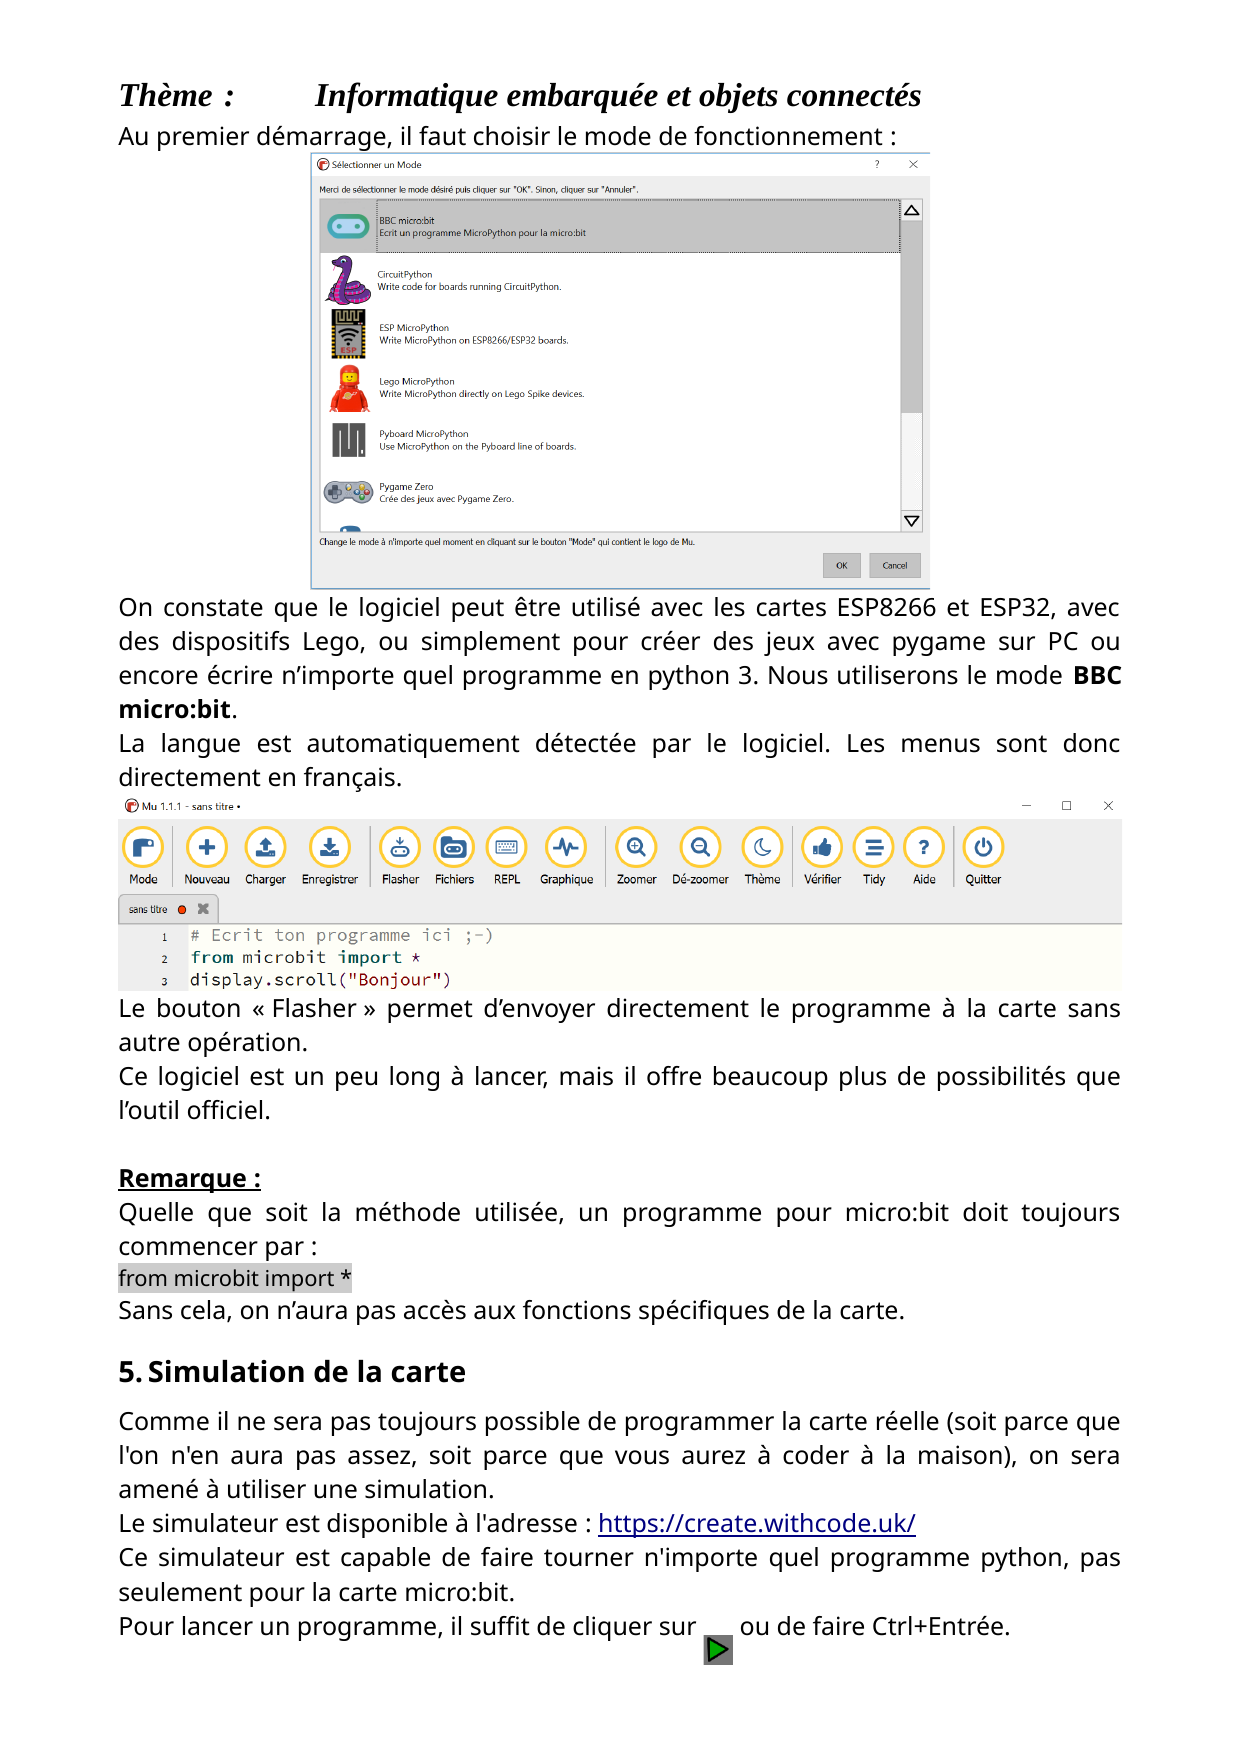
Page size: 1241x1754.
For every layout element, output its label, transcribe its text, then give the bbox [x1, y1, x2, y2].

text Remarque : [118, 1161, 1122, 1195]
text Au premier démarrage, il faut choisir le mode de fonctionnement : [118, 118, 1122, 152]
text Ce simulateur est capable de faire tourner n'importe quel programme python, pas seulement pour la carte micro:bit. [118, 1540, 1122, 1608]
text from microbit import * [352, 1263, 1122, 1293]
text Quelle que soit la méthode utilisée, un programme pour micro:bit doit toujours commencer par : [118, 1195, 1122, 1263]
text Comme il ne sera pas toujours possible de programmer la carte réelle (soit parce que l'on n'en aura pas assez, soit parce que vous aurez à coder à la maison), on sera amené à utiliser une simulation. [118, 1404, 1122, 1506]
text Pour lancer un programme, il suffit de cliquer sur ou de faire Ctrl+Entrée. [118, 1608, 1122, 1664]
text Sans cela, on n’aura pas accès aux fonctions spécifiques de la carte. [118, 1293, 1122, 1327]
text Le simulateur est disponible à l'adresse : https://create.withcode.uk/ [118, 1506, 1122, 1540]
text La langue est automatiquement détectée par le logiciel. Les menus sont donc directement en français. [118, 726, 1122, 794]
subtitle Simulation de la carte [118, 1352, 1122, 1391]
text On constate que le logiciel peut être utilisé avec les cartes ESP8266 et ESP32, avec des dispositifs Lego, ou simplement pour créer des jeux avec pygame sur PC ou encore écrire n’importe quel programme en python 3. Nous utiliserons le mode BBC micro:bit. [118, 152, 1122, 726]
text Ce logiciel est un peu long à lancer, mais il offre beaucoup plus de possibilités que l’outil officiel. [118, 1058, 1122, 1127]
text Le bouton « Flasher » permet d’envoyer directement le programme à la carte sans autre opération. [118, 991, 1122, 1058]
